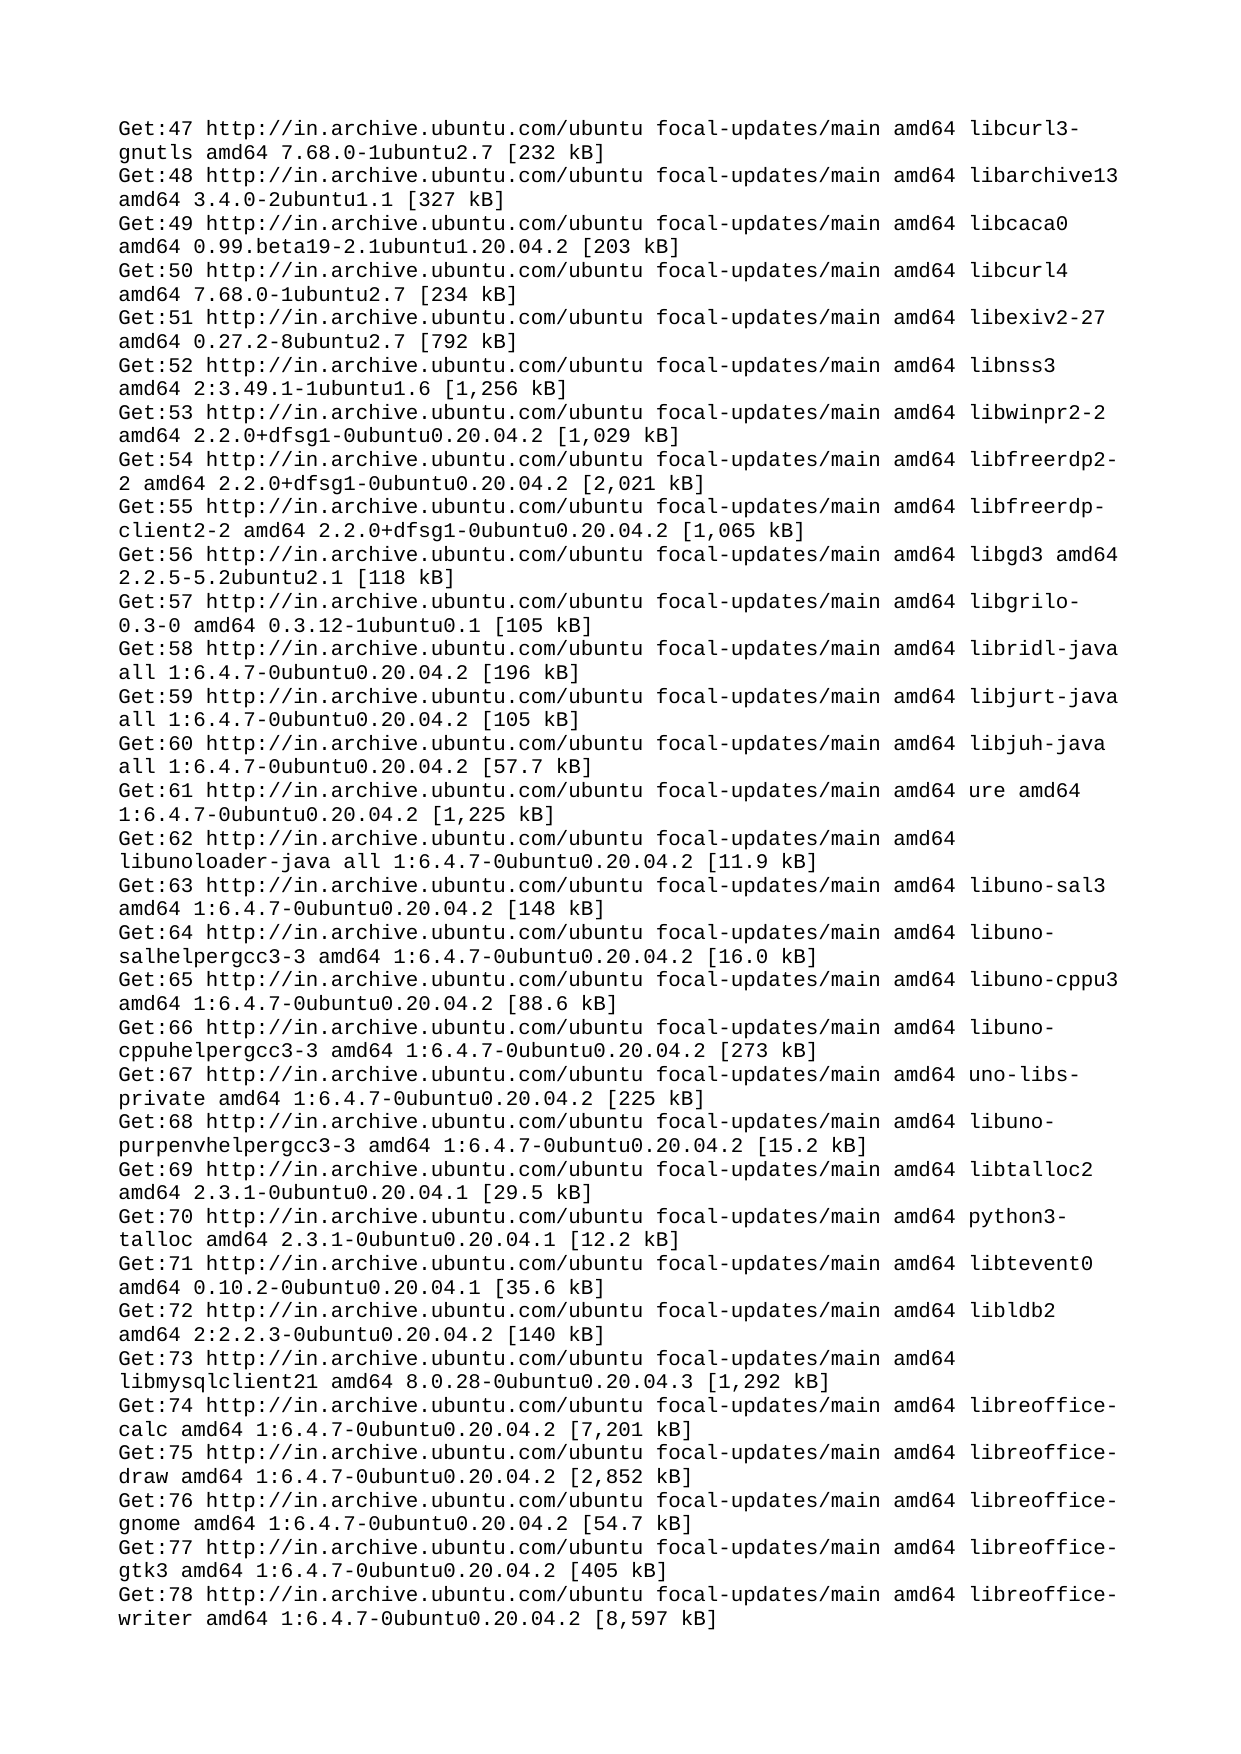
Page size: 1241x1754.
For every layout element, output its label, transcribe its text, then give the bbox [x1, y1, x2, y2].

text Get:47 http://in.archive.ubuntu.com/ubuntu focal-updates/main amd64 libcurl3-gnutls amd64 7.68.0-1ubuntu2.7 [232 kB] [118, 118, 1122, 165]
text Get:57 http://in.archive.ubuntu.com/ubuntu focal-updates/main amd64 libgrilo-0.3-0 amd64 0.3.12-1ubuntu0.1 [105 kB] [118, 591, 1122, 638]
text Get:77 http://in.archive.ubuntu.com/ubuntu focal-updates/main amd64 libreoffice-gtk3 amd64 1:6.4.7-0ubuntu0.20.04.2 [405 kB] [118, 1537, 1122, 1584]
text Get:61 http://in.archive.ubuntu.com/ubuntu focal-updates/main amd64 ure amd64 1:6.4.7-0ubuntu0.20.04.2 [1,225 kB] [118, 780, 1122, 827]
text Get:51 http://in.archive.ubuntu.com/ubuntu focal-updates/main amd64 libexiv2-27 amd64 0.27.2-8ubuntu2.7 [792 kB] [118, 307, 1122, 354]
text Get:62 http://in.archive.ubuntu.com/ubuntu focal-updates/main amd64 libunoloader-java all 1:6.4.7-0ubuntu0.20.04.2 [11.9 kB] [118, 827, 1122, 875]
text Get:58 http://in.archive.ubuntu.com/ubuntu focal-updates/main amd64 libridl-java all 1:6.4.7-0ubuntu0.20.04.2 [196 kB] [118, 638, 1122, 686]
text Get:69 http://in.archive.ubuntu.com/ubuntu focal-updates/main amd64 libtalloc2 amd64 2.3.1-0ubuntu0.20.04.1 [29.5 kB] [118, 1158, 1122, 1206]
text Get:63 http://in.archive.ubuntu.com/ubuntu focal-updates/main amd64 libuno-sal3 amd64 1:6.4.7-0ubuntu0.20.04.2 [148 kB] [118, 875, 1122, 922]
text Get:76 http://in.archive.ubuntu.com/ubuntu focal-updates/main amd64 libreoffice-gnome amd64 1:6.4.7-0ubuntu0.20.04.2 [54.7 kB] [118, 1489, 1122, 1537]
text Get:60 http://in.archive.ubuntu.com/ubuntu focal-updates/main amd64 libjuh-java all 1:6.4.7-0ubuntu0.20.04.2 [57.7 kB] [118, 733, 1122, 780]
text Get:56 http://in.archive.ubuntu.com/ubuntu focal-updates/main amd64 libgd3 amd64 2.2.5-5.2ubuntu2.1 [118 kB] [118, 544, 1122, 591]
text Get:72 http://in.archive.ubuntu.com/ubuntu focal-updates/main amd64 libldb2 amd64 2:2.2.3-0ubuntu0.20.04.2 [140 kB] [118, 1300, 1122, 1348]
text Get:50 http://in.archive.ubuntu.com/ubuntu focal-updates/main amd64 libcurl4 amd64 7.68.0-1ubuntu2.7 [234 kB] [118, 260, 1122, 307]
text Get:68 http://in.archive.ubuntu.com/ubuntu focal-updates/main amd64 libuno-purpenvhelpergcc3-3 amd64 1:6.4.7-0ubuntu0.20.04.2 [15.2 kB] [118, 1111, 1122, 1158]
text Get:49 http://in.archive.ubuntu.com/ubuntu focal-updates/main amd64 libcaca0 amd64 0.99.beta19-2.1ubuntu1.20.04.2 [203 kB] [118, 213, 1122, 260]
text Get:74 http://in.archive.ubuntu.com/ubuntu focal-updates/main amd64 libreoffice-calc amd64 1:6.4.7-0ubuntu0.20.04.2 [7,201 kB] [118, 1395, 1122, 1442]
text Get:53 http://in.archive.ubuntu.com/ubuntu focal-updates/main amd64 libwinpr2-2 amd64 2.2.0+dfsg1-0ubuntu0.20.04.2 [1,029 kB] [118, 402, 1122, 449]
text Get:55 http://in.archive.ubuntu.com/ubuntu focal-updates/main amd64 libfreerdp-client2-2 amd64 2.2.0+dfsg1-0ubuntu0.20.04.2 [1,065 kB] [118, 496, 1122, 544]
text Get:59 http://in.archive.ubuntu.com/ubuntu focal-updates/main amd64 libjurt-java all 1:6.4.7-0ubuntu0.20.04.2 [105 kB] [118, 686, 1122, 733]
text Get:52 http://in.archive.ubuntu.com/ubuntu focal-updates/main amd64 libnss3 amd64 2:3.49.1-1ubuntu1.6 [1,256 kB] [118, 354, 1122, 402]
text Get:65 http://in.archive.ubuntu.com/ubuntu focal-updates/main amd64 libuno-cppu3 amd64 1:6.4.7-0ubuntu0.20.04.2 [88.6 kB] [118, 969, 1122, 1017]
text Get:73 http://in.archive.ubuntu.com/ubuntu focal-updates/main amd64 libmysqlclient21 amd64 8.0.28-0ubuntu0.20.04.3 [1,292 kB] [118, 1348, 1122, 1395]
text Get:67 http://in.archive.ubuntu.com/ubuntu focal-updates/main amd64 uno-libs-private amd64 1:6.4.7-0ubuntu0.20.04.2 [225 kB] [118, 1064, 1122, 1111]
text Get:64 http://in.archive.ubuntu.com/ubuntu focal-updates/main amd64 libuno-salhelpergcc3-3 amd64 1:6.4.7-0ubuntu0.20.04.2 [16.0 kB] [118, 922, 1122, 969]
text Get:70 http://in.archive.ubuntu.com/ubuntu focal-updates/main amd64 python3-talloc amd64 2.3.1-0ubuntu0.20.04.1 [12.2 kB] [118, 1206, 1122, 1253]
text Get:54 http://in.archive.ubuntu.com/ubuntu focal-updates/main amd64 libfreerdp2-2 amd64 2.2.0+dfsg1-0ubuntu0.20.04.2 [2,021 kB] [118, 449, 1122, 496]
text Get:66 http://in.archive.ubuntu.com/ubuntu focal-updates/main amd64 libuno-cppuhelpergcc3-3 amd64 1:6.4.7-0ubuntu0.20.04.2 [273 kB] [118, 1017, 1122, 1064]
text Get:75 http://in.archive.ubuntu.com/ubuntu focal-updates/main amd64 libreoffice-draw amd64 1:6.4.7-0ubuntu0.20.04.2 [2,852 kB] [118, 1442, 1122, 1489]
text Get:78 http://in.archive.ubuntu.com/ubuntu focal-updates/main amd64 libreoffice-writer amd64 1:6.4.7-0ubuntu0.20.04.2 [8,597 kB] [118, 1584, 1122, 1631]
text Get:71 http://in.archive.ubuntu.com/ubuntu focal-updates/main amd64 libtevent0 amd64 0.10.2-0ubuntu0.20.04.1 [35.6 kB] [118, 1253, 1122, 1300]
text Get:48 http://in.archive.ubuntu.com/ubuntu focal-updates/main amd64 libarchive13 amd64 3.4.0-2ubuntu1.1 [327 kB] [118, 165, 1122, 213]
